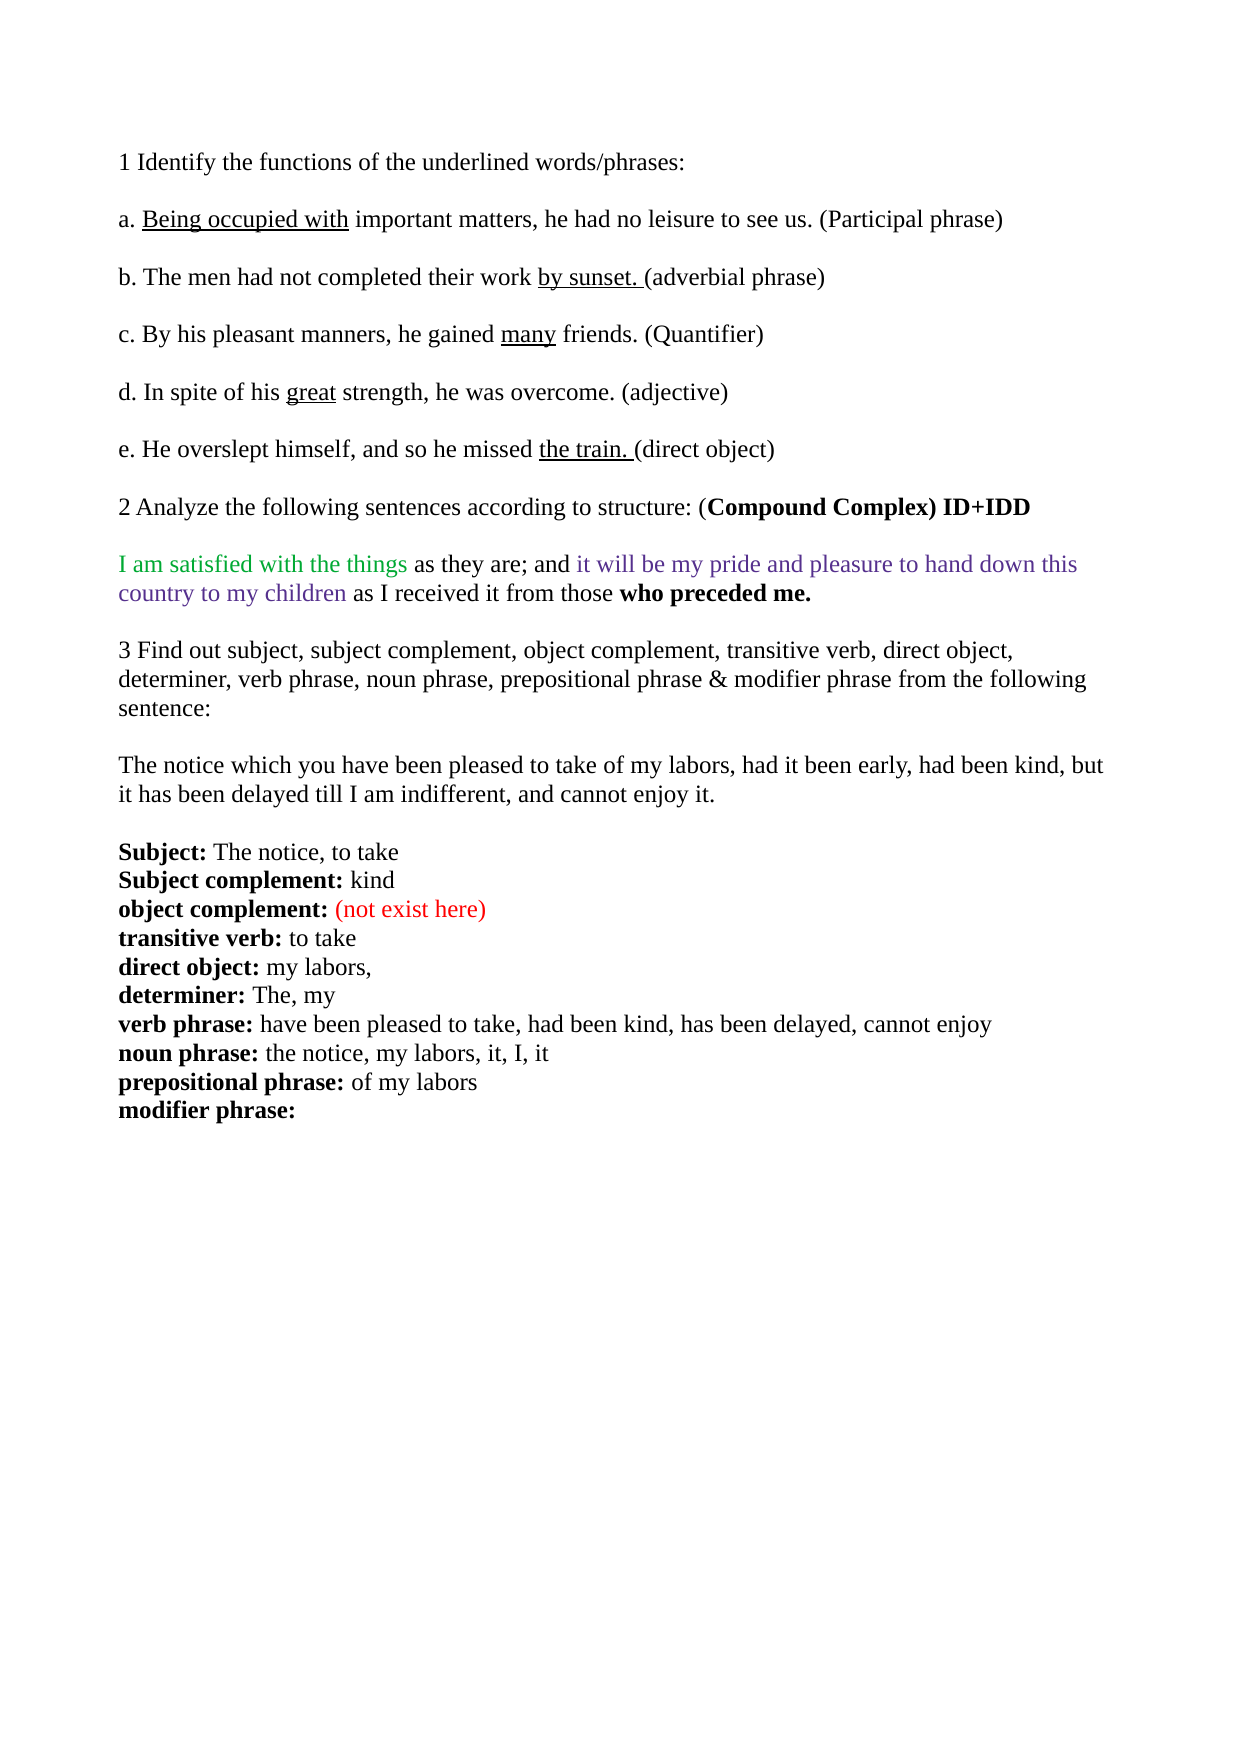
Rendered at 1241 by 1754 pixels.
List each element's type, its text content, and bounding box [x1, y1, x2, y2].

text Subject: The notice, to take [118, 837, 1122, 866]
text 1 Identify the functions of the underlined words/phrases: [118, 147, 1122, 176]
text direct object: my labors, [118, 952, 1122, 981]
text object complement: (not exist here) [118, 894, 1122, 923]
text Subject complement: kind [118, 866, 1122, 894]
text 2 Analyze the following sentences according to structure: (Compound Complex) ID+IDD [118, 492, 1122, 521]
text determiner: The, my [118, 981, 1122, 1009]
text a. Being occupied with important matters, he had no leisure to see us. (Participal phrase) [118, 204, 1122, 233]
text b. The men had not completed their work by sunset. (adverbial phrase) [118, 262, 1122, 291]
text verb phrase: have been pleased to take, had been kind, has been delayed, cannot enjoy [118, 1009, 1122, 1038]
text d. In spite of his great strength, he was overcome. (adjective) [118, 377, 1122, 406]
text prepositional phrase: of my labors [118, 1067, 1122, 1096]
text transitive verb: to take [118, 923, 1122, 952]
text The notice which you have been pleased to take of my labors, had it been early, had been kind, but it has been delayed till I am indifferent, and cannot enjoy it. [118, 751, 1122, 837]
text e. He overslept himself, and so he missed the train. (direct object) [118, 434, 1122, 463]
text c. By his pleasant manners, he gained many friends. (Quantifier) [118, 319, 1122, 348]
text noun phrase: the notice, my labors, it, I, it [118, 1038, 1122, 1067]
text modifier phrase: [118, 1096, 1122, 1124]
text I am satisfied with the things as they are; and it will be my pride and pleasure to hand down this country to my children as I received it from those who preceded me. [118, 549, 1122, 607]
text 3 Find out subject, subject complement, object complement, transitive verb, direct object, determiner, verb phrase, noun phrase, prepositional phrase & modifier phrase from the following sentence: [118, 636, 1122, 722]
